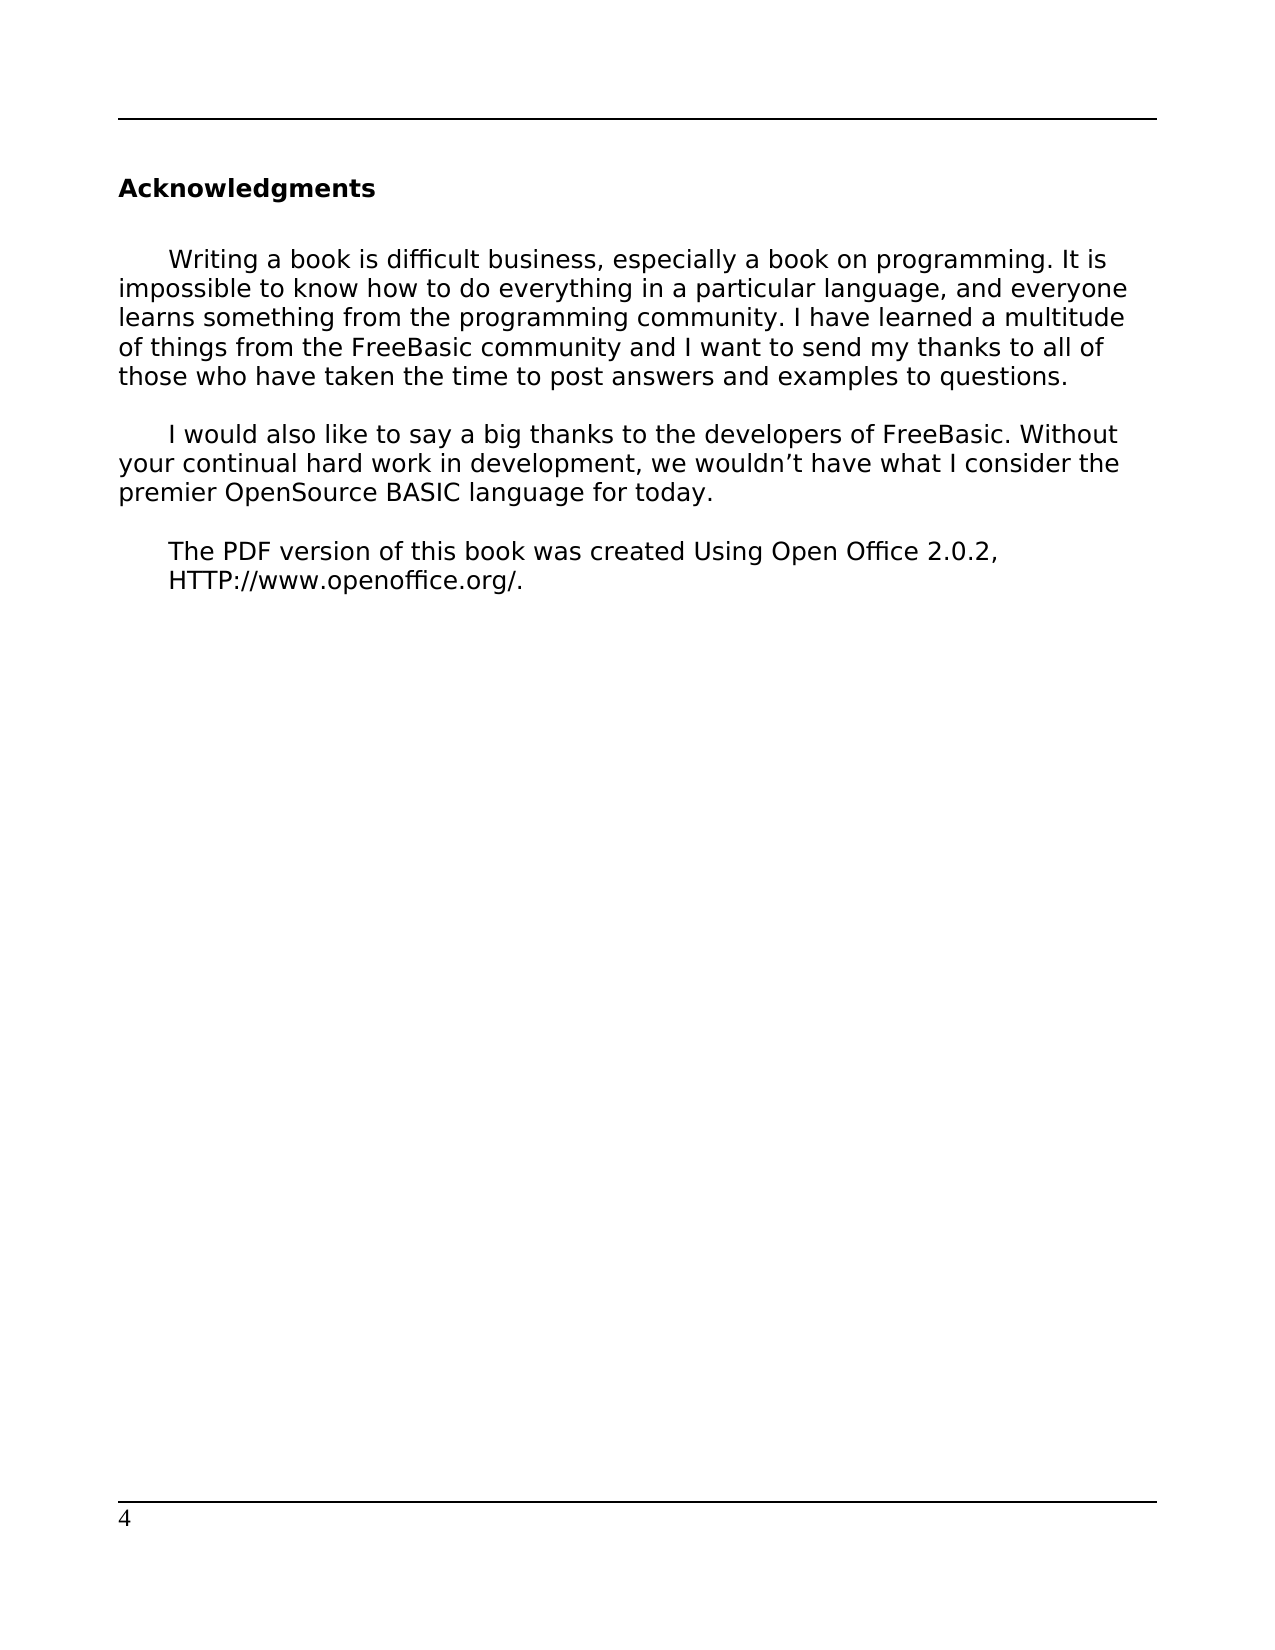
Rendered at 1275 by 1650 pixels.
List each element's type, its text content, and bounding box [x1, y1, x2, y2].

text The PDF version of this book was created Using Open Office 2.0.2, [118, 537, 1157, 566]
subtitle Acknowledgments [118, 174, 1157, 203]
text I would also like to say a big thanks to the developers of FreeBasic. Without your continual hard work in development, we wouldn’t have what I consider the premier OpenSource BASIC language for today. [118, 420, 1157, 508]
text HTTP://www.openoffice.org/. [118, 566, 1157, 595]
text Writing a book is difficult business, especially a book on programming. It is impossible to know how to do everything in a particular language, and everyone learns something from the programming community. I have learned a multitude of things from the FreeBasic community and I want to send my thanks to all of those who have taken the time to post answers and examples to questions. [118, 245, 1157, 391]
